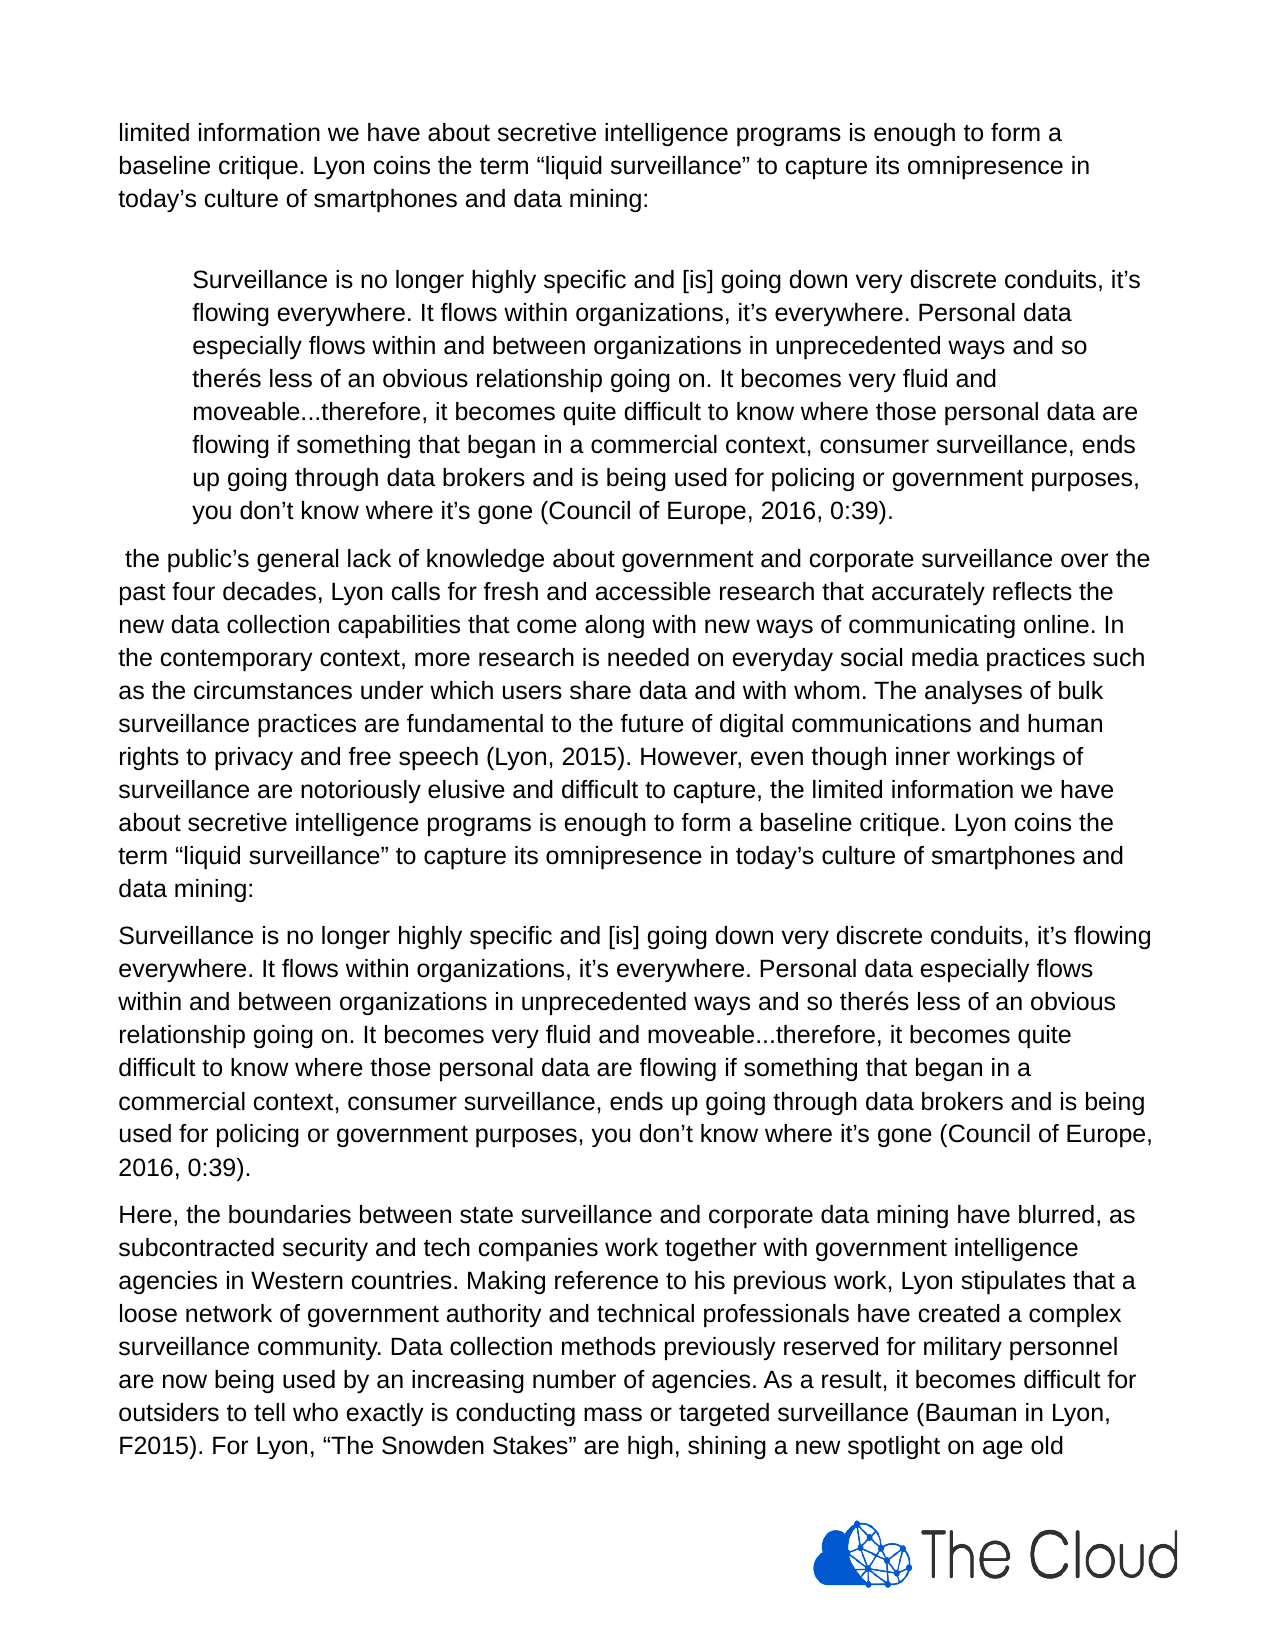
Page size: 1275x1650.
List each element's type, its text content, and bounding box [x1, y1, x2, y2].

text Here, the boundaries between state surveillance and corporate data mining have blurred, as subcontracted security and tech companies work together with government intelligence agencies in Western countries. Making reference to his previous work, Lyon stipulates that a loose network of government authority and technical professionals have created a complex surveillance community. Data collection methods previously reserved for military personnel are now being used by an increasing number of agencies. As a result, it becomes difficult for outsiders to tell who exactly is conducting mass or targeted surveillance (Bauman in Lyon, F2015). For Lyon, “The Snowden Stakes” are high, shining a new spotlight on age old [118, 1200, 1157, 1460]
text limited information we have about secretive intelligence programs is enough to form a baseline critique. Lyon coins the term “liquid surveillance” to capture its omnipresence in today’s culture of smartphones and data mining: [118, 118, 1157, 213]
picture [813, 1520, 1178, 1588]
text the public’s general lack of knowledge about government and corporate surveillance over the past four decades, Lyon calls for fresh and accessible research that accurately reflects the new data collection capabilities that come along with new ways of communicating online. In the contemporary context, more research is needed on everyday social media practices such as the circumstances under which users share data and with whom. The analyses of bulk surveillance practices are fundamental to the future of digital communications and human rights to privacy and free speech (Lyon, 2015). However, even though inner workings of surveillance are notoriously elusive and difficult to capture, the limited information we have about secretive intelligence programs is enough to form a baseline critique. Lyon coins the term “liquid surveillance” to capture its omnipresence in today’s culture of smartphones and data mining: [118, 543, 1157, 902]
text Surveillance is no longer highly specific and [is] going down very discrete conduits, it’s flowing everywhere. It flows within organizations, it’s everywhere. Personal data especially flows within and between organizations in unprecedented ways and so therés less of an obvious relationship going on. It becomes very fluid and moveable...therefore, it becomes quite difficult to know where those personal data are flowing if something that began in a commercial context, consumer surveillance, ends up going through data brokers and is being used for policing or government purposes, you don’t know where it’s gone (Council of Europe, 2016, 0:39). [118, 921, 1157, 1181]
text Surveillance is no longer highly specific and [is] going down very discrete conduits, it’s flowing everywhere. It flows within organizations, it’s everywhere. Personal data especially flows within and between organizations in unprecedented ways and so therés less of an obvious relationship going on. It becomes very fluid and moveable...therefore, it becomes quite difficult to know where those personal data are flowing if something that began in a commercial context, consumer surveillance, ends up going through data brokers and is being used for policing or government purposes, you don’t know where it’s gone (Council of Europe, 2016, 0:39). [192, 232, 1157, 525]
